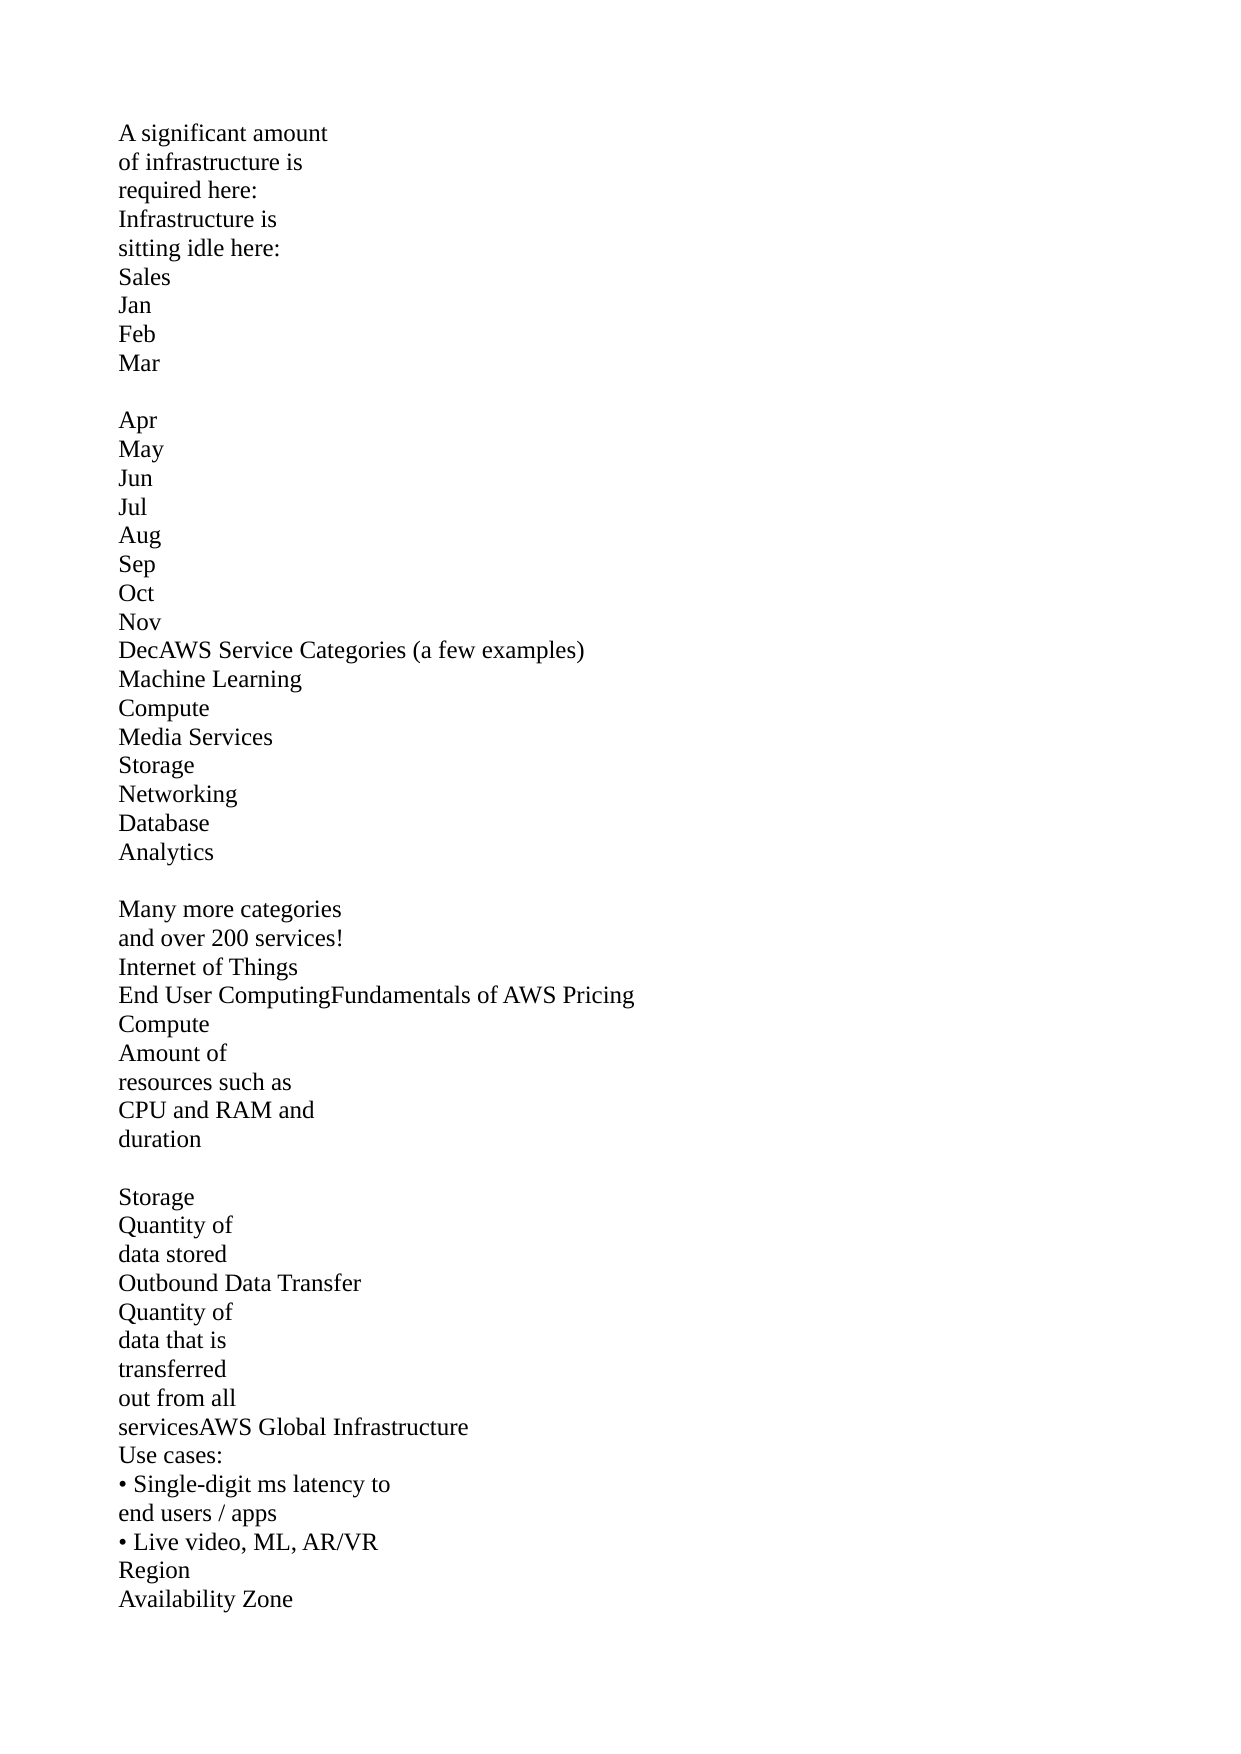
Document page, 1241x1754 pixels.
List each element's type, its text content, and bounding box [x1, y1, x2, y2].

text Availability Zone [118, 1584, 1122, 1613]
text Compute [118, 693, 1122, 722]
text Mar [118, 348, 1122, 377]
text Machine Learning [118, 664, 1122, 693]
text • Single-digit ms latency to [118, 1469, 1122, 1498]
text of infrastructure is [118, 147, 1122, 176]
text and over 200 services! [118, 923, 1122, 952]
text A significant amount [118, 118, 1122, 147]
text Networking [118, 779, 1122, 808]
text Internet of Things [118, 952, 1122, 981]
text Media Services [118, 722, 1122, 751]
text Use cases: [118, 1441, 1122, 1469]
text • Live video, ML, AR/VR [118, 1527, 1122, 1556]
text end users / apps [118, 1498, 1122, 1527]
text Many more categories [118, 894, 1122, 923]
text required here: [118, 176, 1122, 204]
text Oct [118, 578, 1122, 607]
text Analytics [118, 837, 1122, 866]
text Storage [118, 751, 1122, 779]
text CPU and RAM and [118, 1096, 1122, 1124]
text out from all [118, 1383, 1122, 1412]
text Sales [118, 262, 1122, 291]
text Jul [118, 492, 1122, 521]
text Outbound Data Transfer [118, 1268, 1122, 1297]
text Amount of [118, 1038, 1122, 1067]
text data that is [118, 1326, 1122, 1354]
text Storage [118, 1182, 1122, 1211]
text sitting idle here: [118, 233, 1122, 262]
text resources such as [118, 1067, 1122, 1096]
text Sep [118, 549, 1122, 578]
text End User ComputingFundamentals of AWS Pricing [118, 981, 1122, 1009]
text Jan [118, 291, 1122, 319]
text Compute [118, 1009, 1122, 1038]
text Region [118, 1556, 1122, 1584]
text DecAWS Service Categories (a few examples) [118, 636, 1122, 664]
text duration [118, 1124, 1122, 1153]
text Jun [118, 463, 1122, 492]
text Feb [118, 319, 1122, 348]
text servicesAWS Global Infrastructure [118, 1412, 1122, 1441]
text data stored [118, 1239, 1122, 1268]
text transferred [118, 1354, 1122, 1383]
text Apr [118, 406, 1122, 434]
text Nov [118, 607, 1122, 636]
text May [118, 434, 1122, 463]
text Quantity of [118, 1297, 1122, 1326]
text Quantity of [118, 1211, 1122, 1239]
text Database [118, 808, 1122, 837]
text Aug [118, 521, 1122, 549]
text Infrastructure is [118, 204, 1122, 233]
